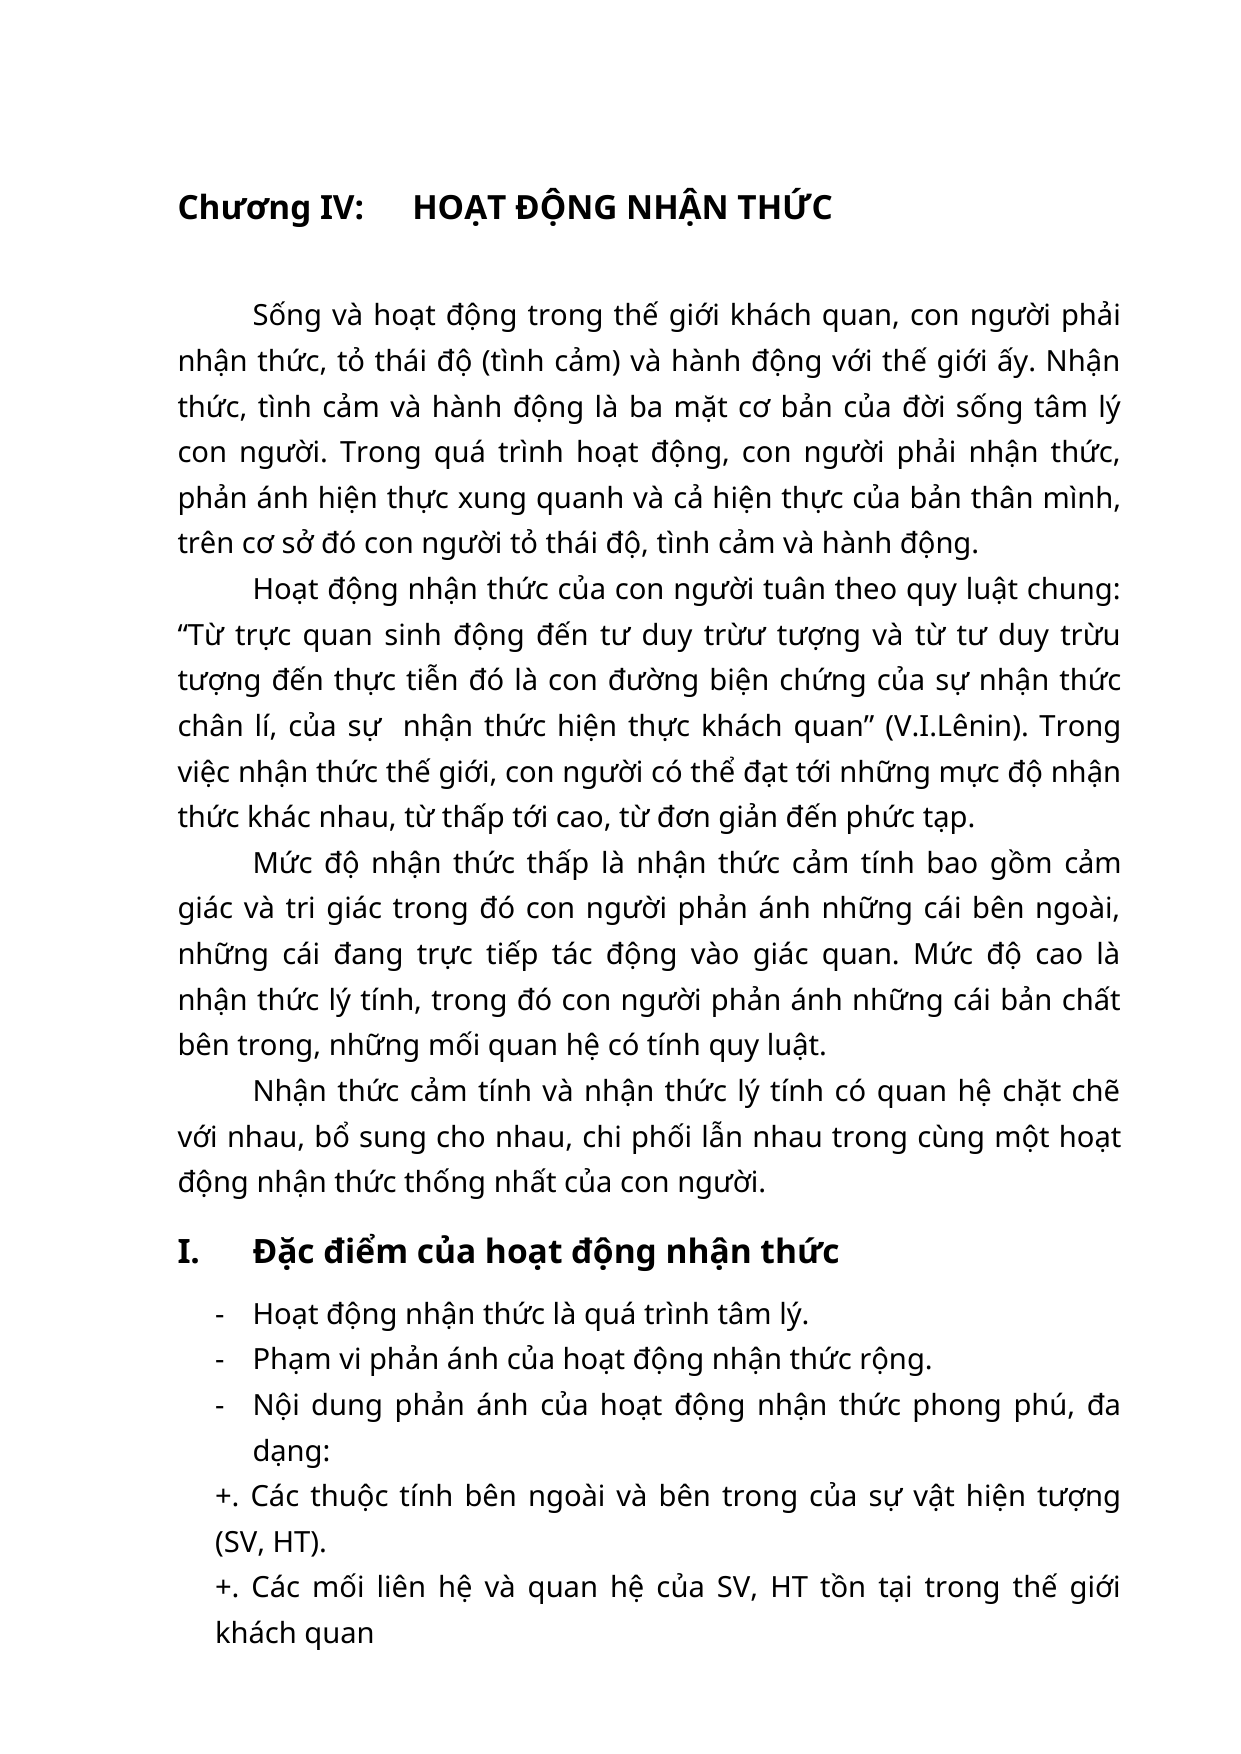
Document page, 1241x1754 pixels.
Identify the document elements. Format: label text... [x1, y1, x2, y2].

list Hoạt động nhận thức là quá trình tâm lý. [215, 1293, 1122, 1333]
text +. Các thuộc tính bên ngoài và bên trong của sự vật hiện tượng (SV, HT). [215, 1476, 1122, 1561]
text Nhận thức cảm tính và nhận thức lý tính có quan hệ chặt chẽ với nhau, bổ sung cho nhau, chi phối lẫn nhau trong cùng một hoạt động nhận thức thống nhất của con người. [177, 1070, 1122, 1201]
text Hoạt động nhận thức của con người tuân theo quy luật chung: “Từ trực quan sinh động đến tư duy trừư tượng và từ tư duy trừu tượng đến thực tiễn đó là con đường biện chứng của sự nhận thức chân lí, của sự nhận thức hiện thực khách quan” (V.I.Lênin). Trong việc nhận thức thế giới, con người có thể đạt tới những mực độ nhận thức khác nhau, từ thấp tới cao, từ đơn giản đến phức tạp. [177, 568, 1122, 836]
text Mức độ nhận thức thấp là nhận thức cảm tính bao gồm cảm giác và tri giác trong đó con người phản ánh những cái bên ngoài, những cái đang trực tiếp tác động vào giác quan. Mức độ cao là nhận thức lý tính, trong đó con người phản ánh những cái bản chất bên trong, những mối quan hệ có tính quy luật. [177, 842, 1122, 1064]
text +. Các mối liên hệ và quan hệ của SV, HT tồn tại trong thế giới khách quan [215, 1567, 1122, 1652]
list Nội dung phản ánh của hoạt động nhận thức phong phú, đa dạng: [215, 1384, 1122, 1469]
list Phạm vi phản ánh của hoạt động nhận thức rộng. [215, 1339, 1122, 1378]
text Sống và hoạt động trong thế giới khách quan, con người phải nhận thức, tỏ thái độ (tình cảm) và hành động với thế giới ấy. Nhận thức, tình cảm và hành động là ba mặt cơ bản của đời sống tâm lý con người. Trong quá trình hoạt động, con người phải nhận thức, phản ánh hiện thực xung quanh và cả hiện thực của bản thân mình, trên cơ sở đó con người tỏ thái độ, tình cảm và hành động. [177, 295, 1122, 562]
subtitle HOẠT ĐỘNG NHẬN THỨC [177, 183, 1122, 229]
subtitle Đặc điểm của hoạt động nhận thức [177, 1228, 1122, 1274]
